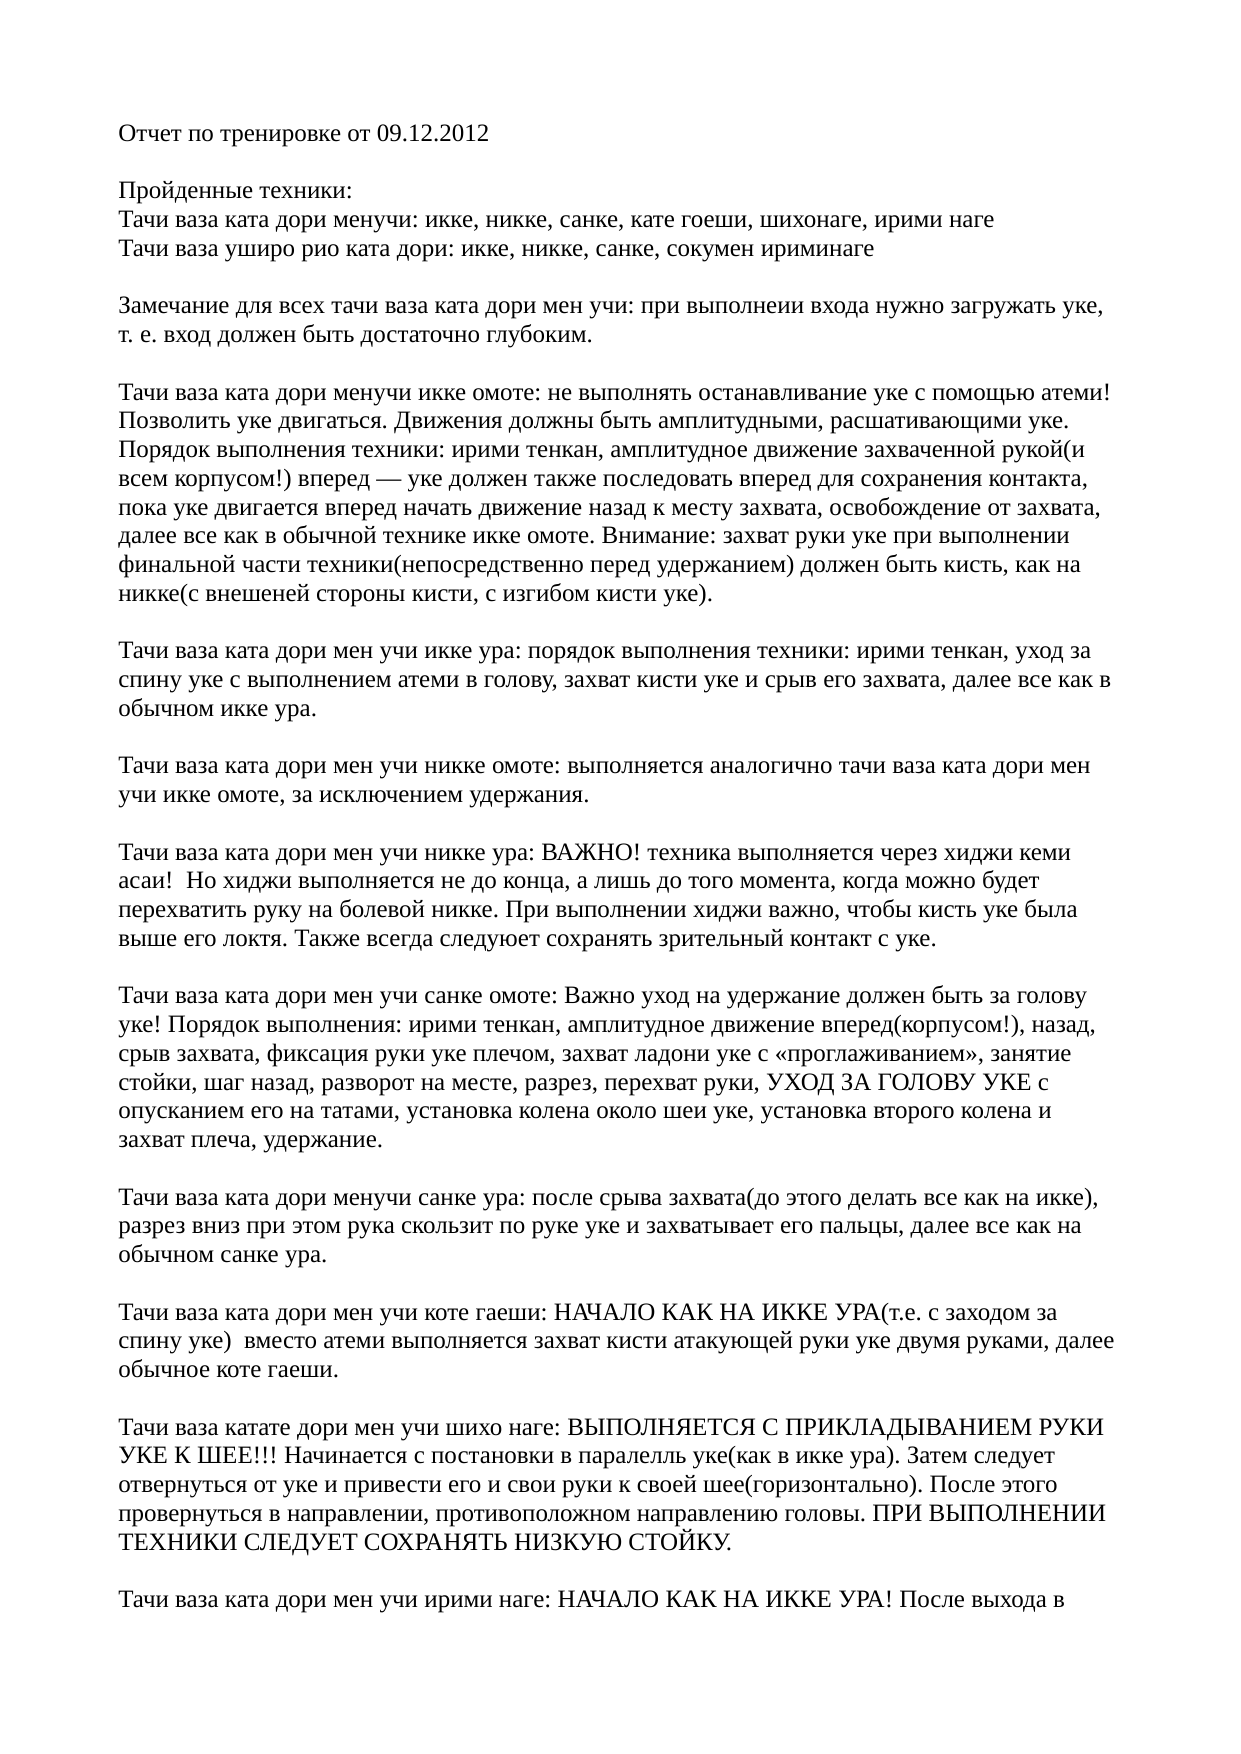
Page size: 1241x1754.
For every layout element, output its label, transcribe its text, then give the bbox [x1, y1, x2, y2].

text Тачи ваза ката дори менучи икке омоте: не выполнять останавливание уке с помощью атеми! Позволить уке двигаться. Движения должны быть амплитудными, расшативающими уке. Порядок выполнения техники: ирими тенкан, амплитудное движение захваченной рукой(и всем корпусом!) вперед — уке должен также последовать вперед для сохранения контакта, пока уке двигается вперед начать движение назад к месту захвата, освобождение от захвата, далее все как в обычной технике икке омоте. Внимание: захват руки уке при выполнении финальной части техники(непосредственно перед удержанием) должен быть кисть, как на никке(с внешеней стороны кисти, с изгибом кисти уке). [118, 377, 1122, 607]
text Тачи ваза ката дори мен учи никке омоте: выполняется аналогично тачи ваза ката дори мен учи икке омоте, за исключением удержания. [118, 751, 1122, 808]
text Тачи ваза ката дори мен учи никке ура: ВАЖНО! техника выполняется через хиджи кеми асаи! Но хиджи выполняется не до конца, а лишь до того момента, когда можно будет перехватить руку на болевой никке. При выполнении хиджи важно, чтобы кисть уке была выше его локтя. Также всегда следуюет сохранять зрительный контакт с уке. [118, 837, 1122, 952]
text Тачи ваза ката дори мен учи коте гаеши: НАЧАЛО КАК НА ИККЕ УРА(т.е. с заходом за спину уке) вместо атеми выполняется захват кисти атакующей руки уке двумя руками, далее обычное коте гаеши. [118, 1297, 1122, 1383]
text Тачи ваза уширо рио ката дори: икке, никке, санке, сокумен ириминаге [118, 233, 1122, 262]
text Тачи ваза ката дори менучи: икке, никке, санке, кате гоеши, шихонаге, ирими наге [118, 204, 1122, 233]
text Пройденные техники: [118, 176, 1122, 204]
text Тачи ваза ката дори менучи санке ура: после срыва захвата(до этого делать все как на икке), разрез вниз при этом рука скользит по руке уке и захватывает его пальцы, далее все как на обычном санке ура. [118, 1182, 1122, 1268]
text Тачи ваза катате дори мен учи шихо наге: ВЫПОЛНЯЕТСЯ С ПРИКЛАДЫВАНИЕМ РУКИ УКЕ К ШЕЕ!!! Начинается с постановки в паралелль уке(как в икке ура). Затем следует отвернуться от уке и привести его и свои руки к своей шее(горизонтально). После этого провернуться в направлении, противоположном направлению головы. ПРИ ВЫПОЛНЕНИИ ТЕХНИКИ СЛЕДУЕТ СОХРАНЯТЬ НИЗКУЮ СТОЙКУ. [118, 1412, 1122, 1556]
text Тачи ваза ката дори мен учи ирими наге: НАЧАЛО КАК НА ИККЕ УРА! После выхода в [118, 1584, 1122, 1613]
text Отчет по тренировке от 09.12.2012 [118, 118, 1122, 147]
text Замечание для всех тачи ваза ката дори мен учи: при выполнеии входа нужно загружать уке, т. е. вход должен быть достаточно глубоким. [118, 291, 1122, 348]
text Тачи ваза ката дори мен учи санке омоте: Важно уход на удержание должен быть за голову уке! Порядок выполнения: ирими тенкан, амплитудное движение вперед(корпусом!), назад, срыв захвата, фиксация руки уке плечом, захват ладони уке с «проглаживанием», занятие стойки, шаг назад, разворот на месте, разрез, перехват руки, УХОД ЗА ГОЛОВУ УКЕ с опусканием его на татами, установка колена около шеи уке, установка второго колена и захват плеча, удержание. [118, 981, 1122, 1153]
text Тачи ваза ката дори мен учи икке ура: порядок выполнения техники: ирими тенкан, уход за спину уке с выполнением атеми в голову, захват кисти уке и срыв его захвата, далее все как в обычном икке ура. [118, 636, 1122, 722]
